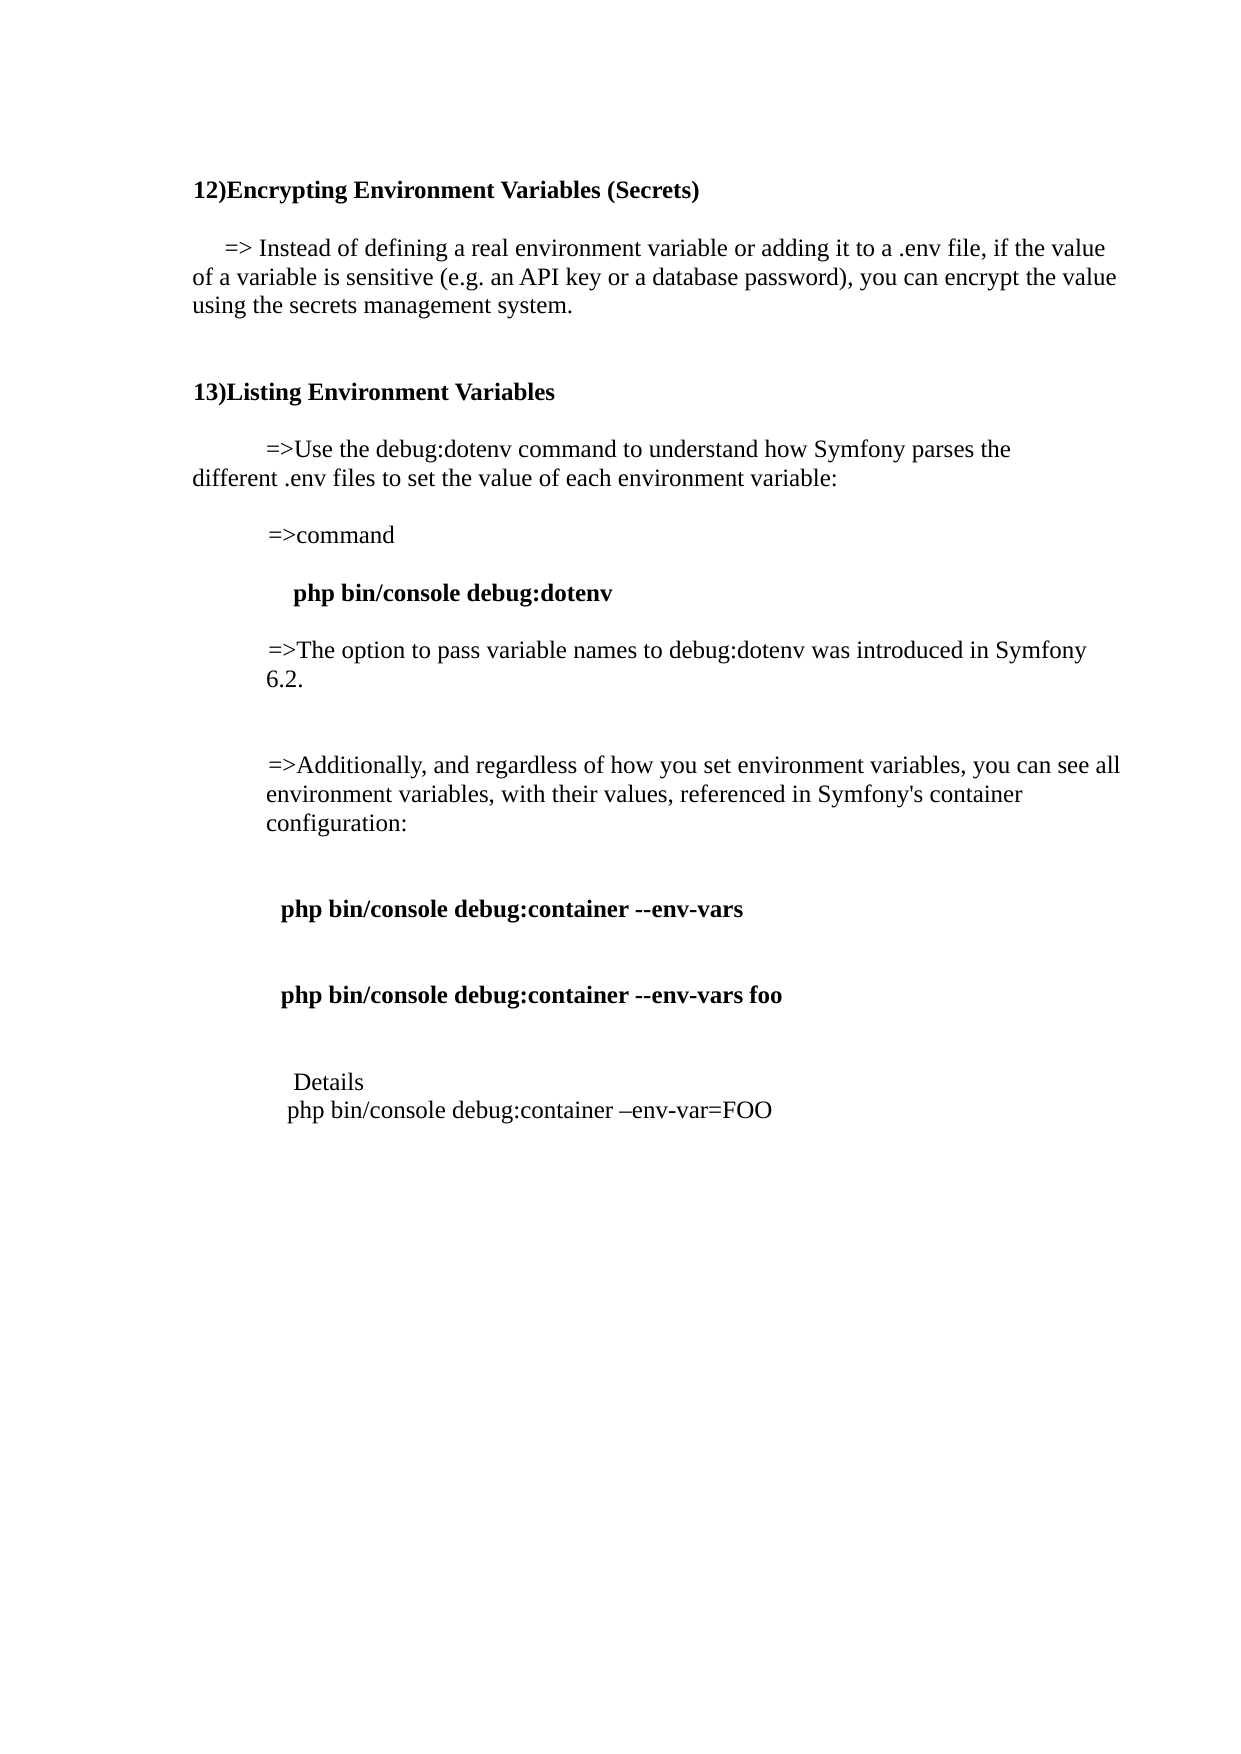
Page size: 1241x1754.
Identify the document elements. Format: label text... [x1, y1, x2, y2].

text Details [118, 1067, 1122, 1096]
text =>Use the debug:dotenv command to understand how Symfony parses the different .env files to set the value of each environment variable: [118, 434, 1122, 492]
text =>The option to pass variable names to debug:dotenv was introduced in Symfony 6.2. [118, 636, 1122, 693]
text =>Additionally, and regardless of how you set environment variables, you can see all environment variables, with their values, referenced in Symfony's container configuration: [118, 751, 1122, 837]
text php bin/console debug:container –env-var=FOO [118, 1096, 1122, 1124]
text => Instead of defining a real environment variable or adding it to a .env file, if the value of a variable is sensitive (e.g. an API key or a database password), you can encrypt the value using the secrets management system. [118, 233, 1122, 319]
text php bin/console debug:dotenv [118, 578, 1122, 607]
text 12)Encrypting Environment Variables (Secrets) [118, 176, 1122, 204]
text php bin/console debug:container --env-vars foo [118, 981, 1122, 1009]
text =>command [118, 521, 1122, 549]
text 13)Listing Environment Variables [118, 377, 1122, 406]
text php bin/console debug:container --env-vars [118, 894, 1122, 923]
